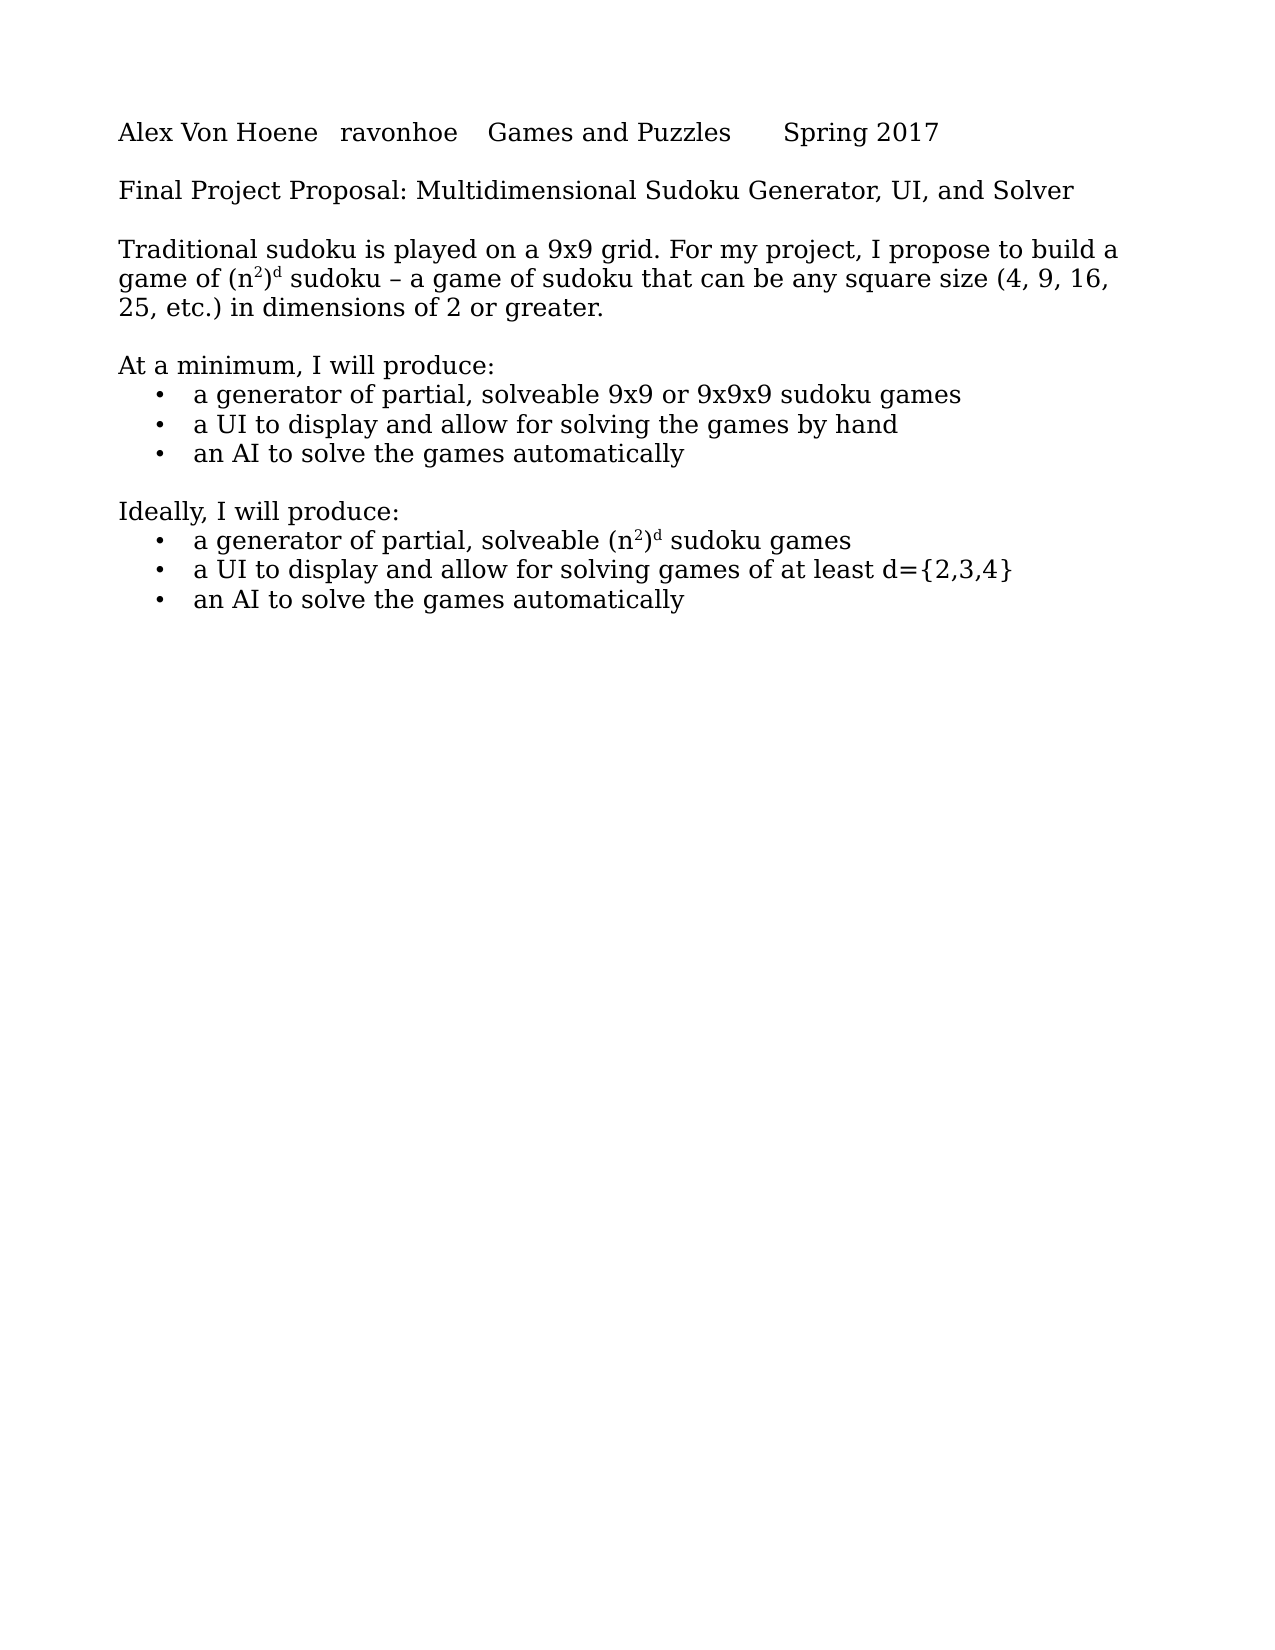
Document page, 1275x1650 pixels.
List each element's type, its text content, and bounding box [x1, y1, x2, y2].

text Ideally, I will produce: [118, 497, 1157, 526]
text Final Project Proposal: Multidimensional Sudoku Generator, UI, and Solver [118, 176, 1157, 206]
list a generator of partial, solveable (n2)d sudoku games [156, 526, 1157, 556]
list a generator of partial, solveable 9x9 or 9x9x9 sudoku games [156, 381, 1157, 410]
text At a minimum, I will produce: [118, 351, 1157, 381]
text Traditional sudoku is played on a 9x9 grid. For my project, I propose to build a game of (n2)d sudoku – a game of sudoku that can be any square size (4, 9, 16, 25, etc.) in dimensions of 2 or greater. [118, 235, 1157, 322]
list a UI to display and allow for solving the games by hand [156, 410, 1157, 439]
text Alex Von Hoene ravonhoe Games and Puzzles Spring 2017 [118, 118, 1157, 147]
list a UI to display and allow for solving games of at least d={2,3,4} [156, 556, 1157, 585]
list an AI to solve the games automatically [156, 439, 1157, 468]
list an AI to solve the games automatically [156, 585, 1157, 614]
